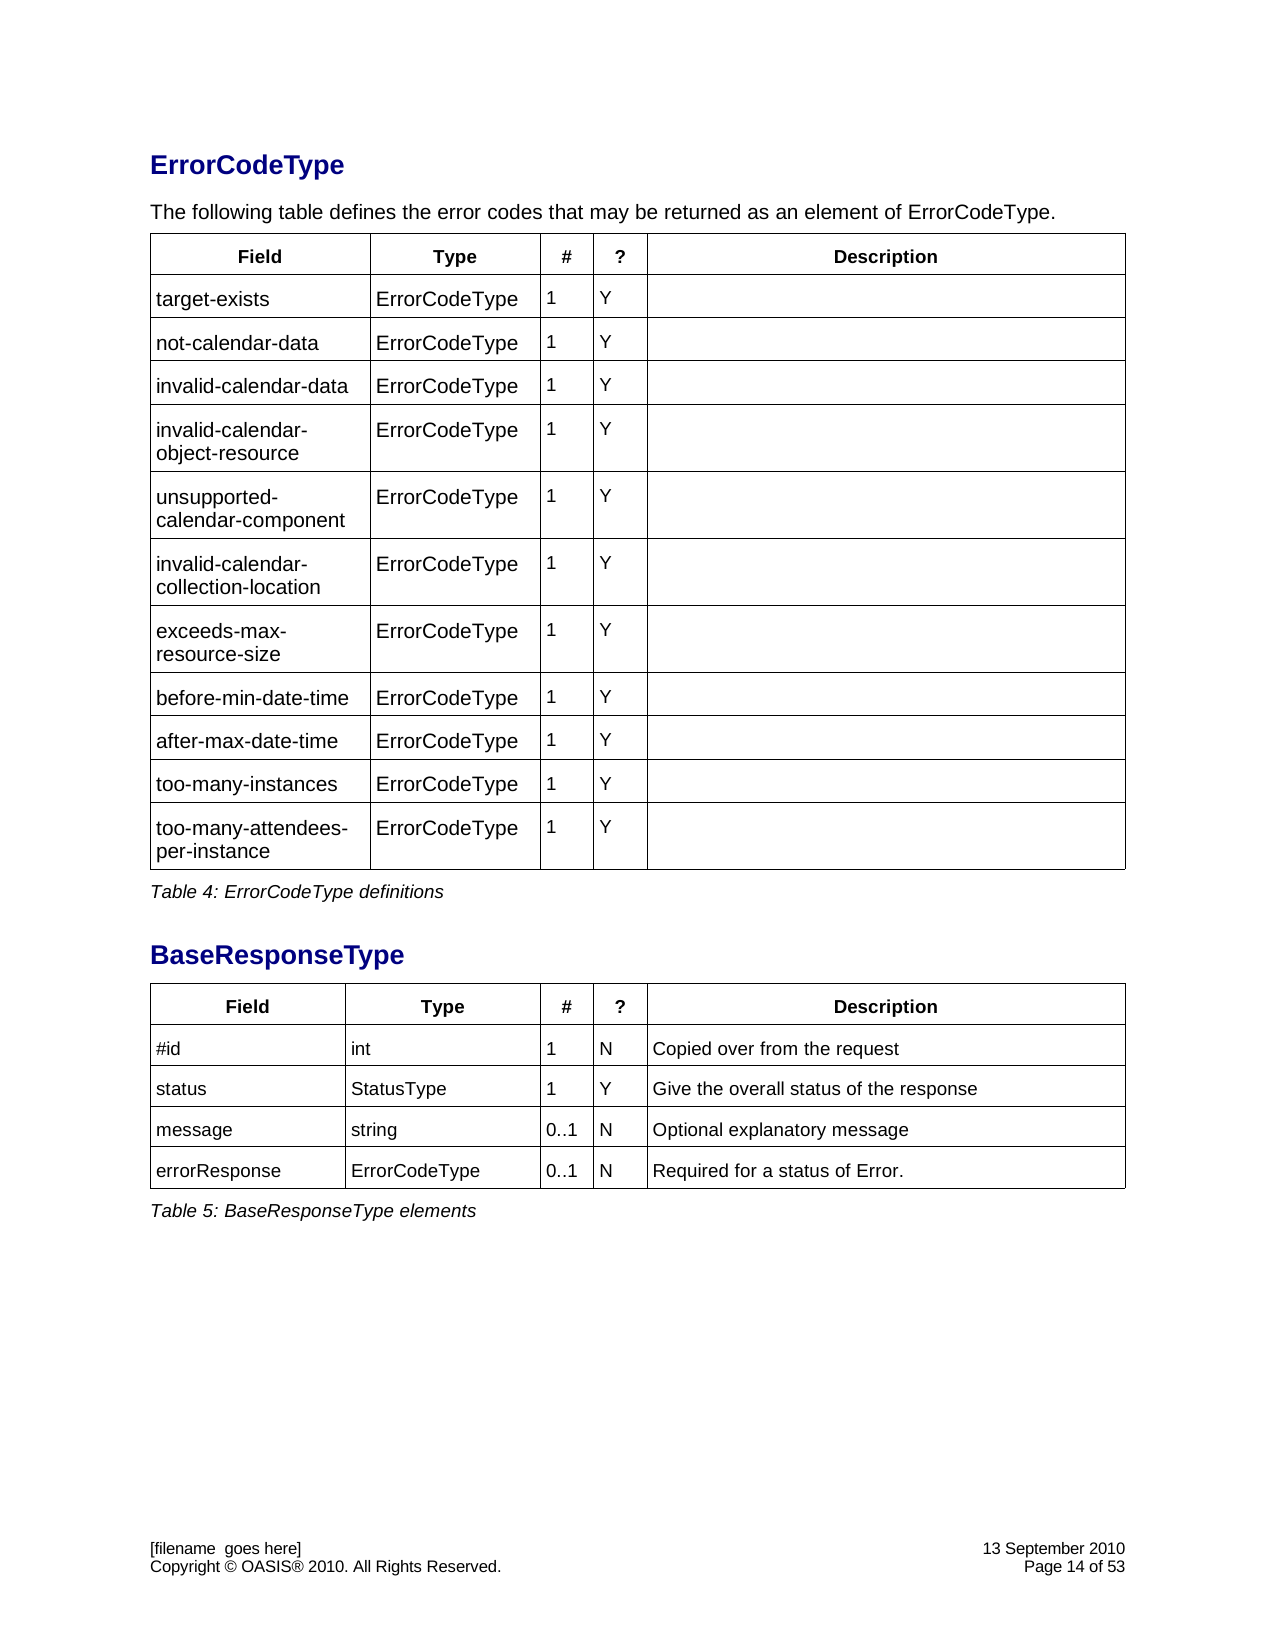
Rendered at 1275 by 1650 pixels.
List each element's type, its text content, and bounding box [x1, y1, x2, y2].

table_cell invalid-calendar-data [151, 361, 370, 404]
table_cell 0..1 [541, 1107, 593, 1146]
table_cell Y [594, 606, 647, 672]
table_cell int [346, 1025, 540, 1065]
table_cell Y [594, 716, 647, 759]
table_header Description [648, 234, 1125, 274]
table_cell [648, 318, 1125, 360]
table_cell N [594, 1025, 647, 1065]
table_cell Y [594, 1066, 647, 1106]
table_cell status [151, 1066, 345, 1106]
table_header Description [648, 984, 1125, 1024]
table_cell [648, 472, 1125, 538]
table_cell 1 [541, 606, 593, 672]
table_cell [648, 803, 1125, 869]
table_cell ErrorCodeType [371, 760, 540, 802]
table_cell [648, 760, 1125, 802]
table_cell 1 [541, 361, 593, 404]
table_cell invalid-calendar-collection-location [151, 539, 370, 605]
table_cell 1 [541, 405, 593, 471]
table_cell Optional explanatory message [648, 1107, 1125, 1146]
table_cell ErrorCodeType [371, 472, 540, 538]
table_header ? [594, 234, 647, 274]
table_cell ErrorCodeType [371, 803, 540, 869]
table_cell [648, 539, 1125, 605]
table_cell [648, 405, 1125, 471]
table_cell 1 [541, 1025, 593, 1065]
table_cell Y [594, 275, 647, 317]
table_cell 1 [541, 539, 593, 605]
table_header # [541, 984, 593, 1024]
table_cell [648, 673, 1125, 715]
table_cell N [594, 1107, 647, 1146]
table_cell Y [594, 673, 647, 715]
table_cell 1 [541, 803, 593, 869]
table_cell 0..1 [541, 1147, 593, 1188]
table_cell 1 [541, 472, 593, 538]
table_cell Y [594, 472, 647, 538]
table_cell exceeds-max-resource-size [151, 606, 370, 672]
table_cell Y [594, 361, 647, 404]
table_cell too-many-instances [151, 760, 370, 802]
table_cell ErrorCodeType [371, 539, 540, 605]
table_cell ErrorCodeType [371, 716, 540, 759]
table_cell not-calendar-data [151, 318, 370, 360]
table_cell ErrorCodeType [371, 318, 540, 360]
table_cell [648, 716, 1125, 759]
table_header Type [346, 984, 540, 1024]
table_cell #id [151, 1025, 345, 1065]
text Table 5: BaseResponseType elements [150, 1200, 1125, 1221]
table_cell too-many-attendees-per-instance [151, 803, 370, 869]
table_cell before-min-date-time [151, 673, 370, 715]
table_cell errorResponse [151, 1147, 345, 1188]
table_cell Y [594, 803, 647, 869]
table_cell after-max-date-time [151, 716, 370, 759]
table_header # [541, 234, 593, 274]
table_cell Y [594, 760, 647, 802]
table_cell Y [594, 318, 647, 360]
table_cell ErrorCodeType [371, 275, 540, 317]
table_header Field [151, 234, 370, 274]
table_cell ErrorCodeType [371, 673, 540, 715]
table_cell invalid-calendar-object-resource [151, 405, 370, 471]
table_cell ErrorCodeType [371, 405, 540, 471]
table_cell message [151, 1107, 345, 1146]
table_cell Required for a status of Error. [648, 1147, 1125, 1188]
subtitle BaseResponseType [150, 940, 1125, 970]
table_cell [648, 275, 1125, 317]
table_cell Give the overall status of the response [648, 1066, 1125, 1106]
table_cell target-exists [151, 275, 370, 317]
table_cell ErrorCodeType [346, 1147, 540, 1188]
text Table 4: ErrorCodeType definitions [150, 882, 1125, 903]
text The following table defines the error codes that may be returned as an element of ErrorCodeType. [150, 201, 1125, 224]
table_cell 1 [541, 716, 593, 759]
table_cell N [594, 1147, 647, 1188]
table_cell StatusType [346, 1066, 540, 1106]
table_cell Y [594, 539, 647, 605]
table_cell 1 [541, 1066, 593, 1106]
table_cell ErrorCodeType [371, 606, 540, 672]
table_cell Copied over from the request [648, 1025, 1125, 1065]
subtitle ErrorCodeType [150, 150, 1125, 180]
table_cell Y [594, 405, 647, 471]
table_cell ErrorCodeType [371, 361, 540, 404]
table_cell [648, 361, 1125, 404]
table_header Field [151, 984, 345, 1024]
table_cell string [346, 1107, 540, 1146]
table_cell [648, 606, 1125, 672]
table_header ? [594, 984, 647, 1024]
table_cell 1 [541, 760, 593, 802]
table_cell 1 [541, 318, 593, 360]
table_cell 1 [541, 673, 593, 715]
table_header Type [371, 234, 540, 274]
table_cell 1 [541, 275, 593, 317]
table_cell unsupported-calendar-component [151, 472, 370, 538]
